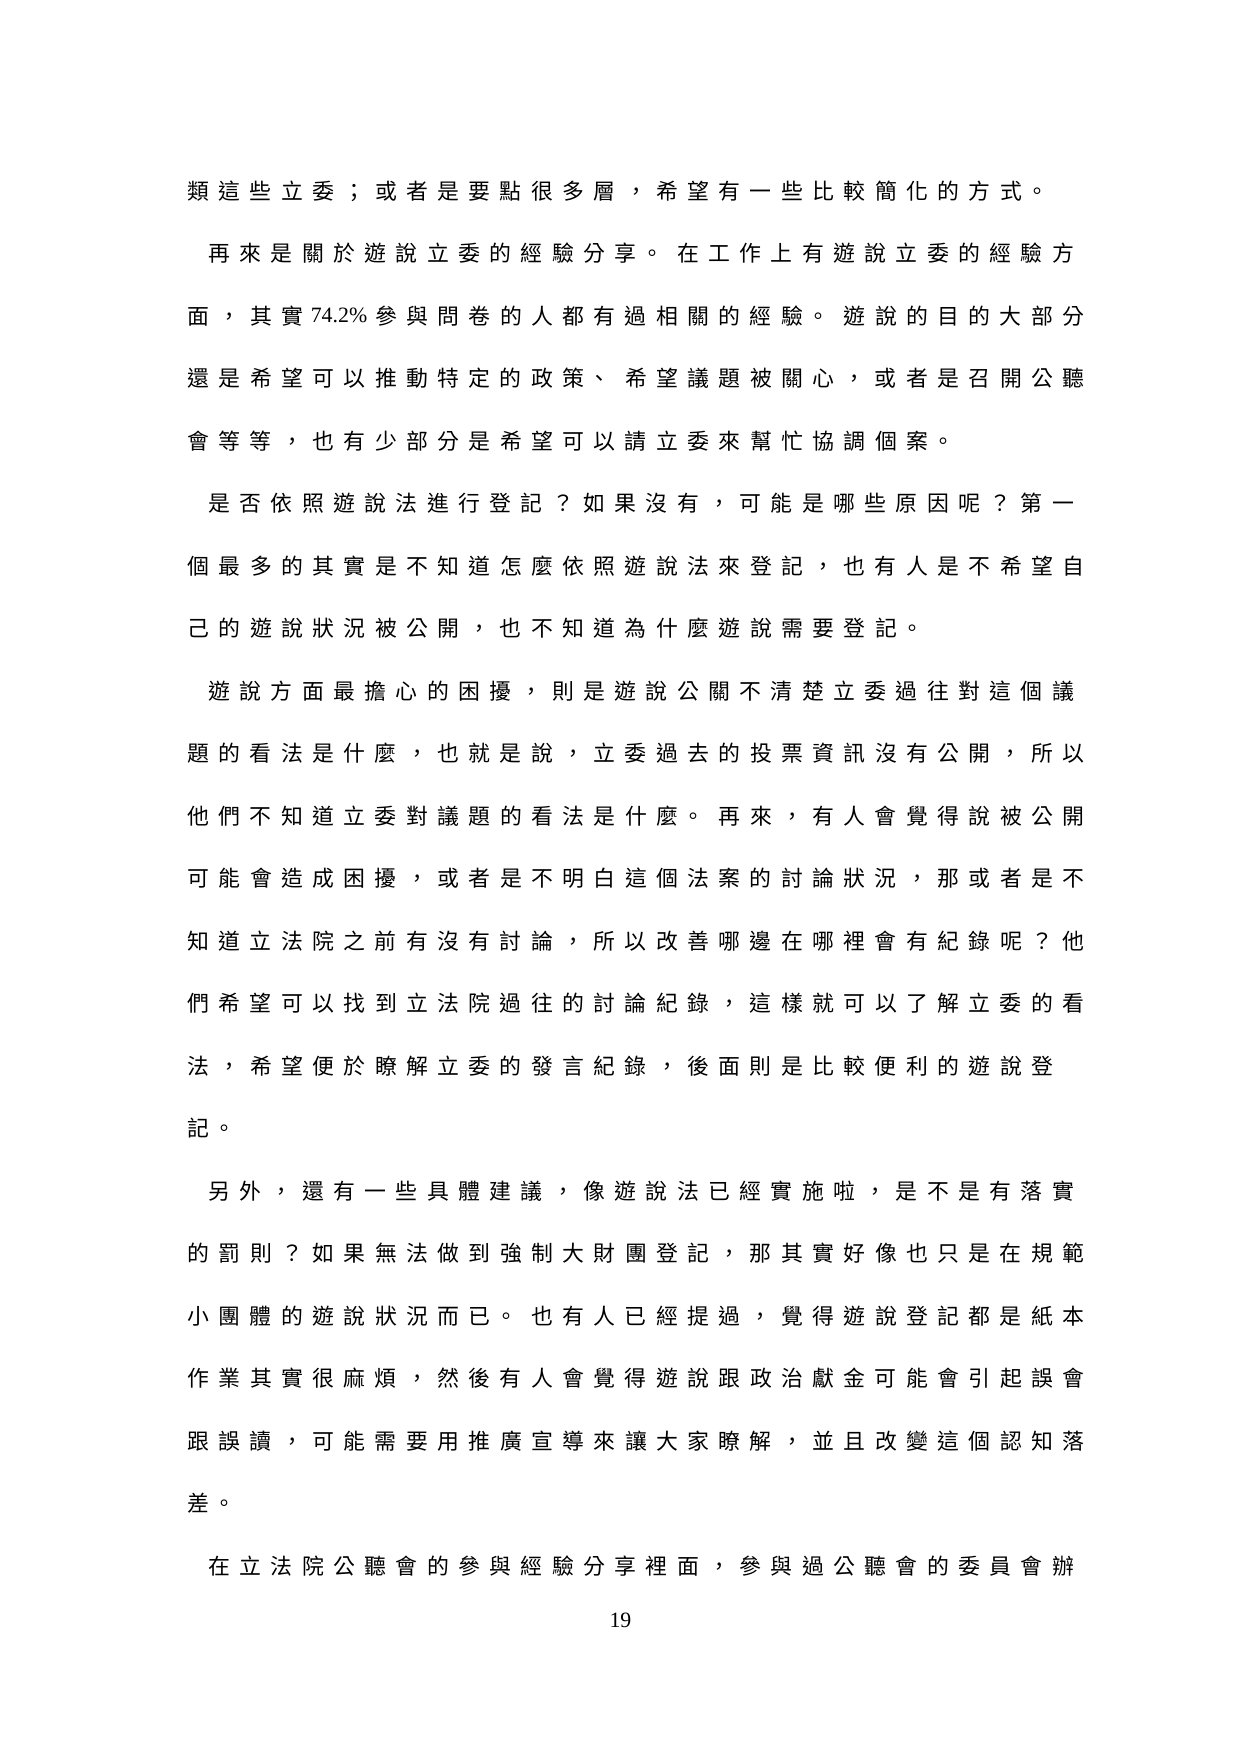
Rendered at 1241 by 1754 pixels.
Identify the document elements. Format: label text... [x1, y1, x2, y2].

text 是否依照遊說法進行登記？如果沒有，可能是哪些原因呢？第一個最多的其實是不知道怎麼依照遊說法來登記，也有人是不希望自己的遊說狀況被公開，也不知道為什麼遊說需要登記。 [173, 471, 1089, 658]
text 另外，還有一些具體建議，像遊說法已經實施啦，是不是有落實的罰則？如果無法做到強制大財團登記，那其實好像也只是在規範小團體的遊說狀況而已。也有人已經提過，覺得遊說登記都是紙本作業其實很麻煩，然後有人會覺得遊說跟政治獻金可能會引起誤會跟誤讀，可能需要用推廣宣導來讓大家瞭解，並且改變這個認知落差。 [173, 1158, 1089, 1533]
text 遊說方面最擔心的困擾，則是遊說公關不清楚立委過往對這個議題的看法是什麼，也就是說，立委過去的投票資訊沒有公開，所以他們不知道立委對議題的看法是什麼。再來，有人會覺得說被公開可能會造成困擾，或者是不明白這個法案的討論狀況，那或者是不知道立法院之前有沒有討論，所以改善哪邊在哪裡會有紀錄呢？他們希望可以找到立法院過往的討論紀錄，這樣就可以了解立委的看法，希望便於瞭解立委的發言紀錄，後面則是比較便利的遊說登記。 [173, 658, 1089, 1158]
text 類這些立委；或者是要點很多層，希望有一些比較簡化的方式。 [173, 158, 1089, 221]
text 再來是關於遊說立委的經驗分享。在工作上有遊說立委的經驗方面，其實74.2%參與問卷的人都有過相關的經驗。遊說的目的大部分還是希望可以推動特定的政策、希望議題被關心，或者是召開公聽會等等，也有少部分是希望可以請立委來幫忙協調個案。 [173, 221, 1089, 471]
text 在立法院公聽會的參與經驗分享裡面，參與過公聽會的委員會辦 [173, 1533, 1089, 1596]
